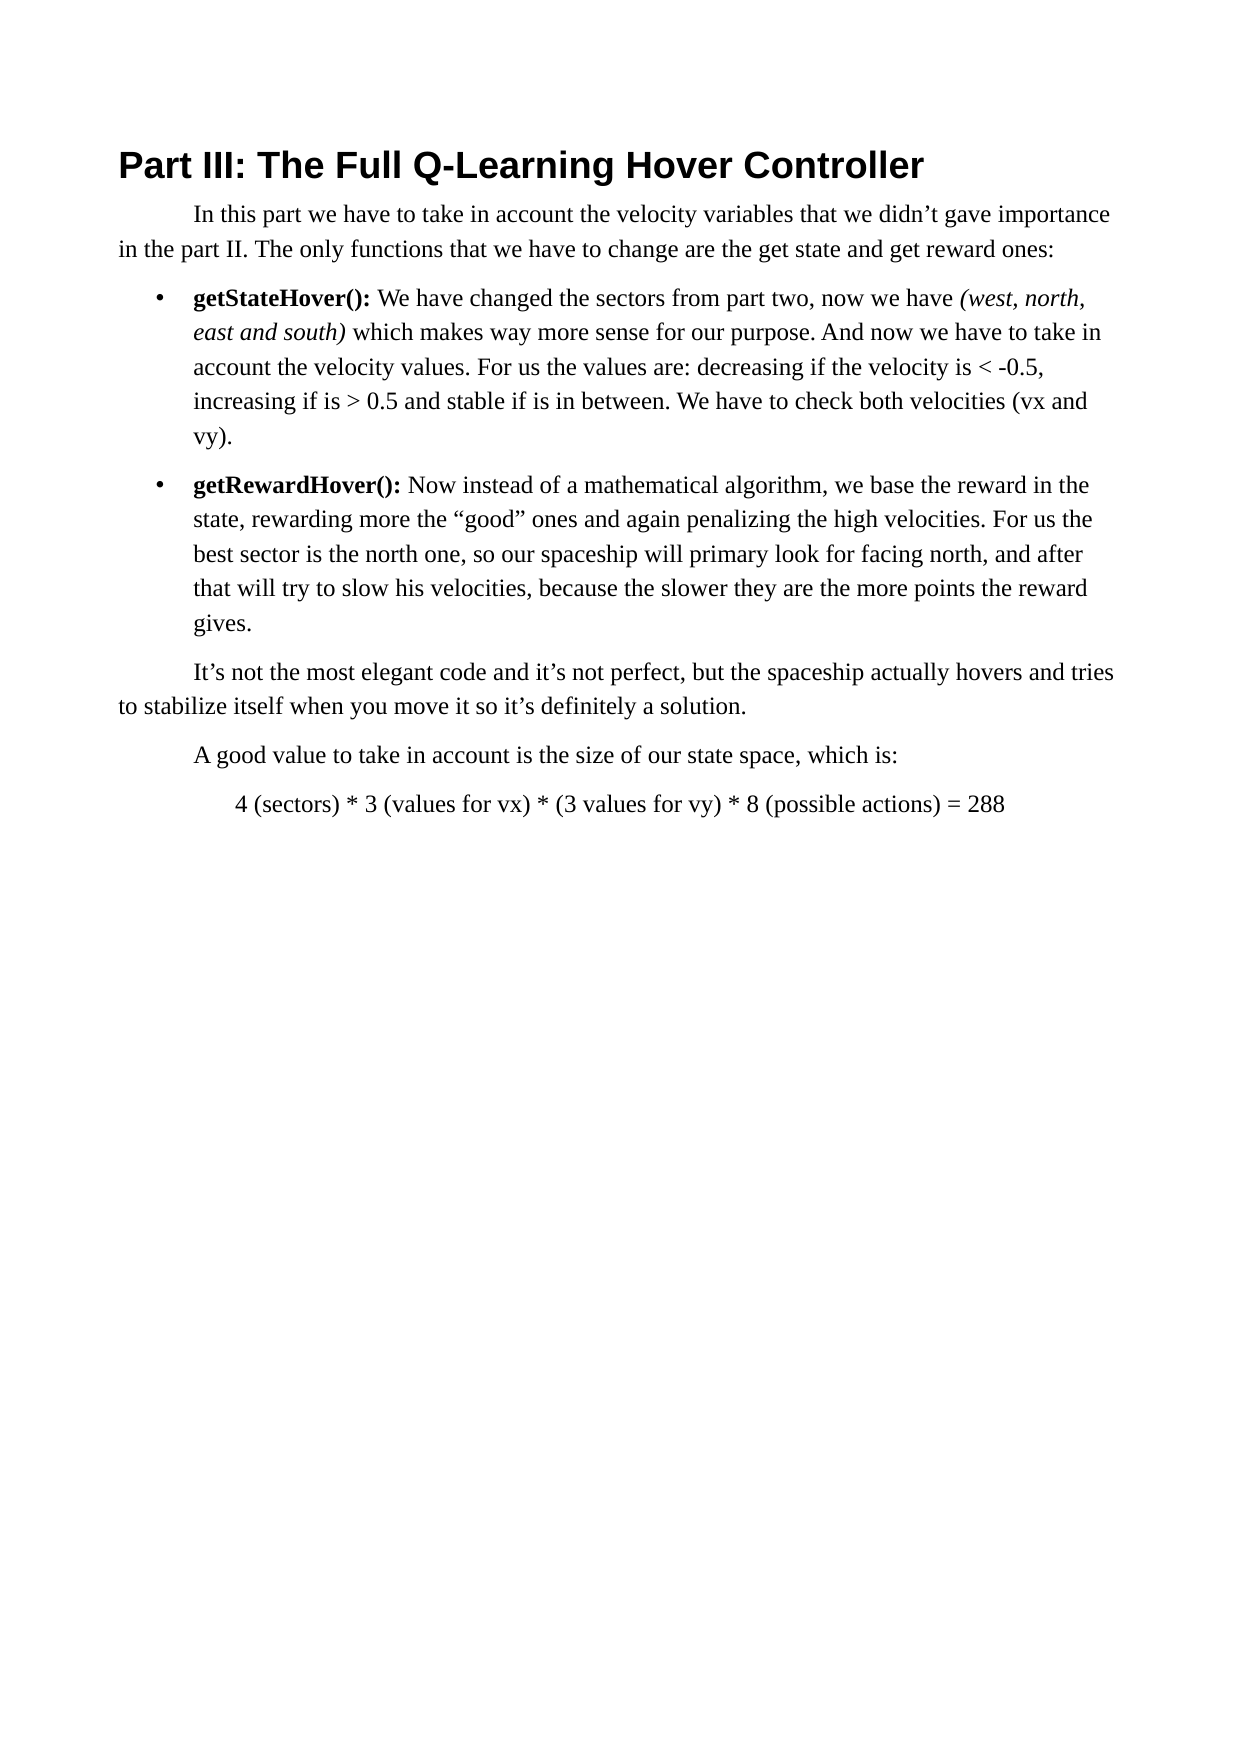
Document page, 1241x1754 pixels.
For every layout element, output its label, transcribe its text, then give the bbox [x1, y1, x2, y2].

list getStateHover(): We have changed the sectors from part two, now we have (west, north, east and south) which makes way more sense for our purpose. And now we have to take in account the velocity values. For us the values are: decreasing if the velocity is < -0.5, increasing if is > 0.5 and stable if is in between. We have to check both velocities (vx and vy). [156, 283, 1122, 449]
text In this part we have to take in account the velocity variables that we didn’t gave importance in the part II. The only functions that we have to change are the get state and get reward ones: [118, 199, 1122, 262]
list getRewardHover(): Now instead of a mathematical algorithm, we base the reward in the state, rewarding more the “good” ones and again penalizing the high velocities. For us the best sector is the north one, so our spaceship will primary look for facing north, and after that will try to slow his velocities, because the slower they are the more points the reward gives. [156, 470, 1122, 636]
subtitle Part III: The Full Q-Learning Hover Controller [118, 143, 1122, 187]
text A good value to take in account is the size of our state space, which is: [118, 740, 1122, 769]
text 4 (sectors) * 3 (values for vx) * (3 values for vy) * 8 (possible actions) = 288 [118, 789, 1122, 818]
text It’s not the most elegant code and it’s not perfect, but the spaceship actually hovers and tries to stabilize itself when you move it so it’s definitely a solution. [118, 657, 1122, 720]
